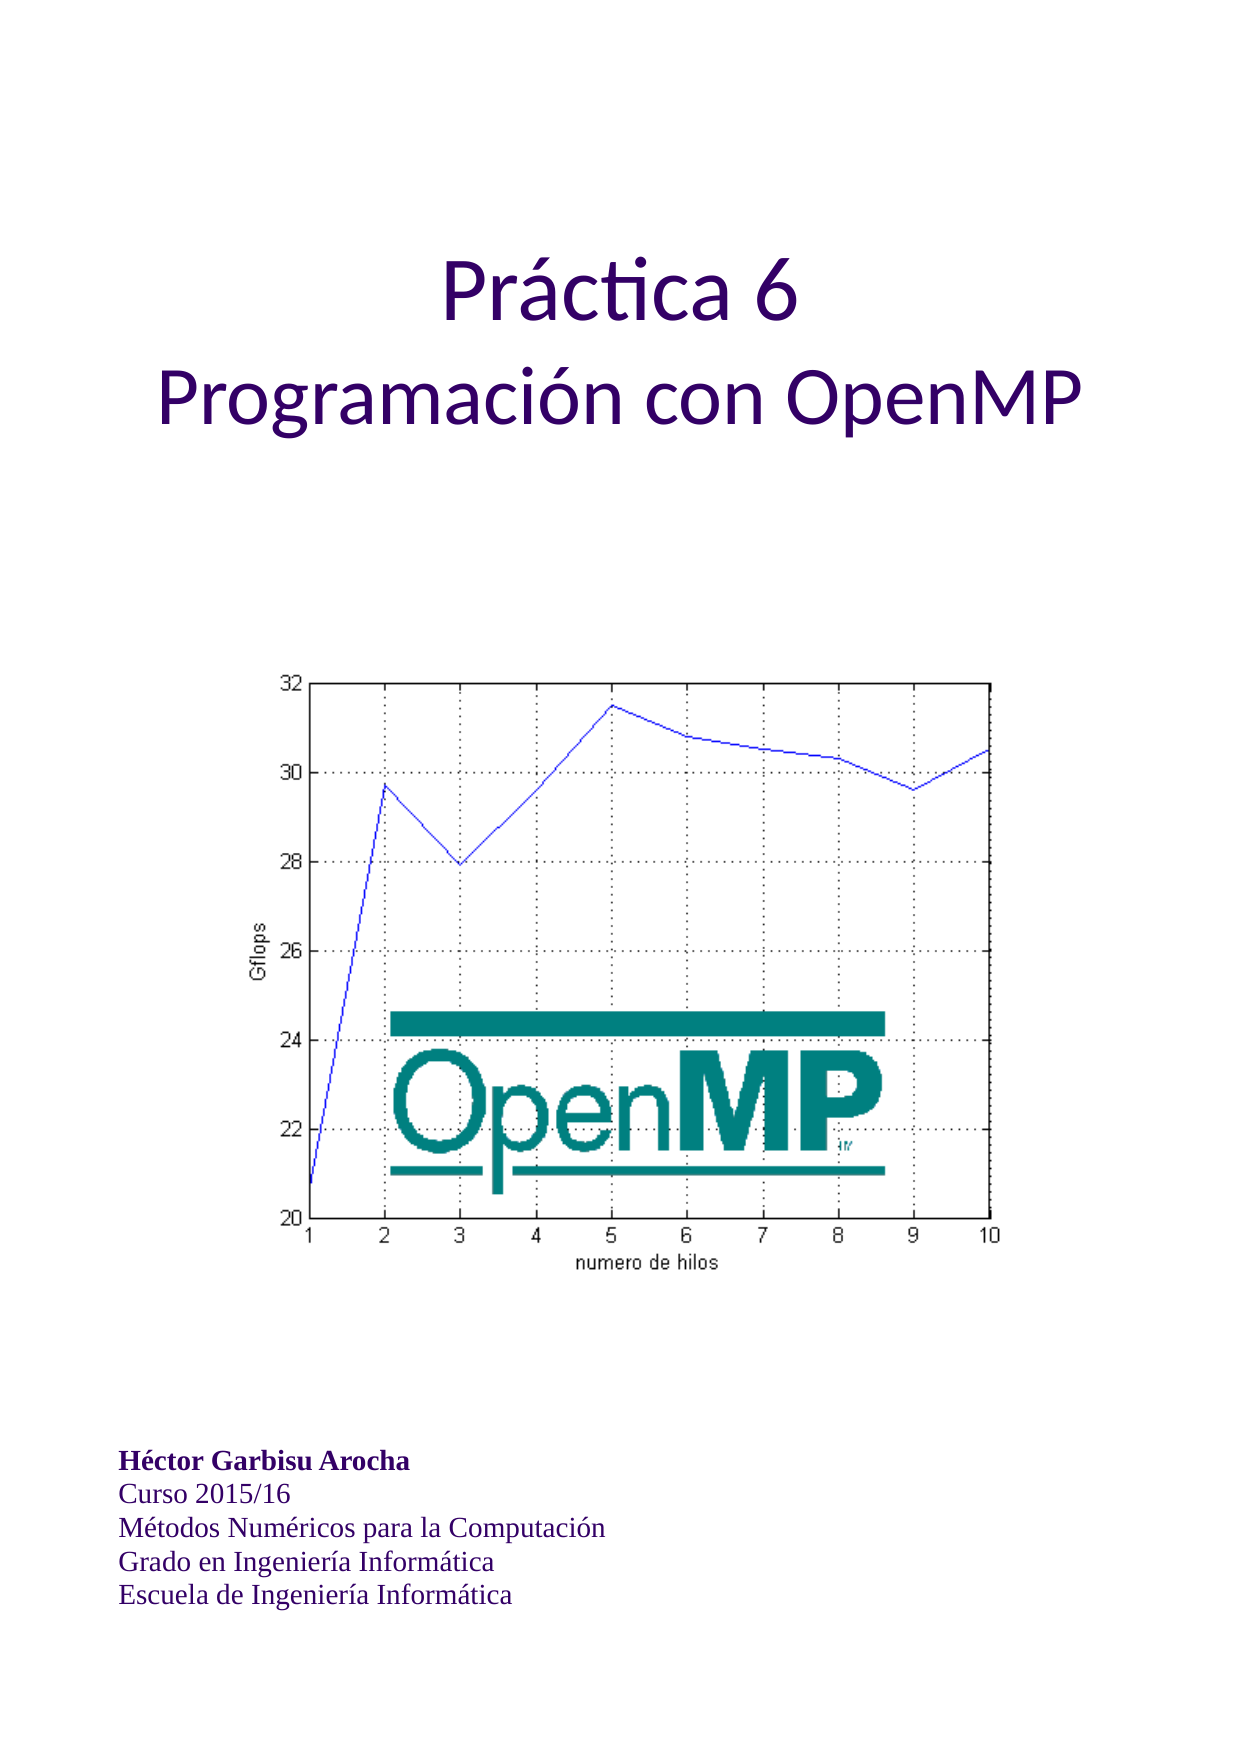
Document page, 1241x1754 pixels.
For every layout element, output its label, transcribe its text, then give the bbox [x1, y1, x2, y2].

text Grado en Ingeniería Informática [118, 1544, 1122, 1577]
picture [196, 633, 1045, 1290]
text Curso 2015/16 [118, 1477, 1122, 1510]
text Programación con OpenMP [118, 343, 1122, 445]
text Métodos Numéricos para la Computación [118, 1510, 1122, 1544]
text Práctica 6 [118, 232, 1122, 343]
text Escuela de Ingeniería Informática [118, 1577, 1122, 1611]
text Héctor Garbisu Arocha [118, 1443, 1122, 1477]
